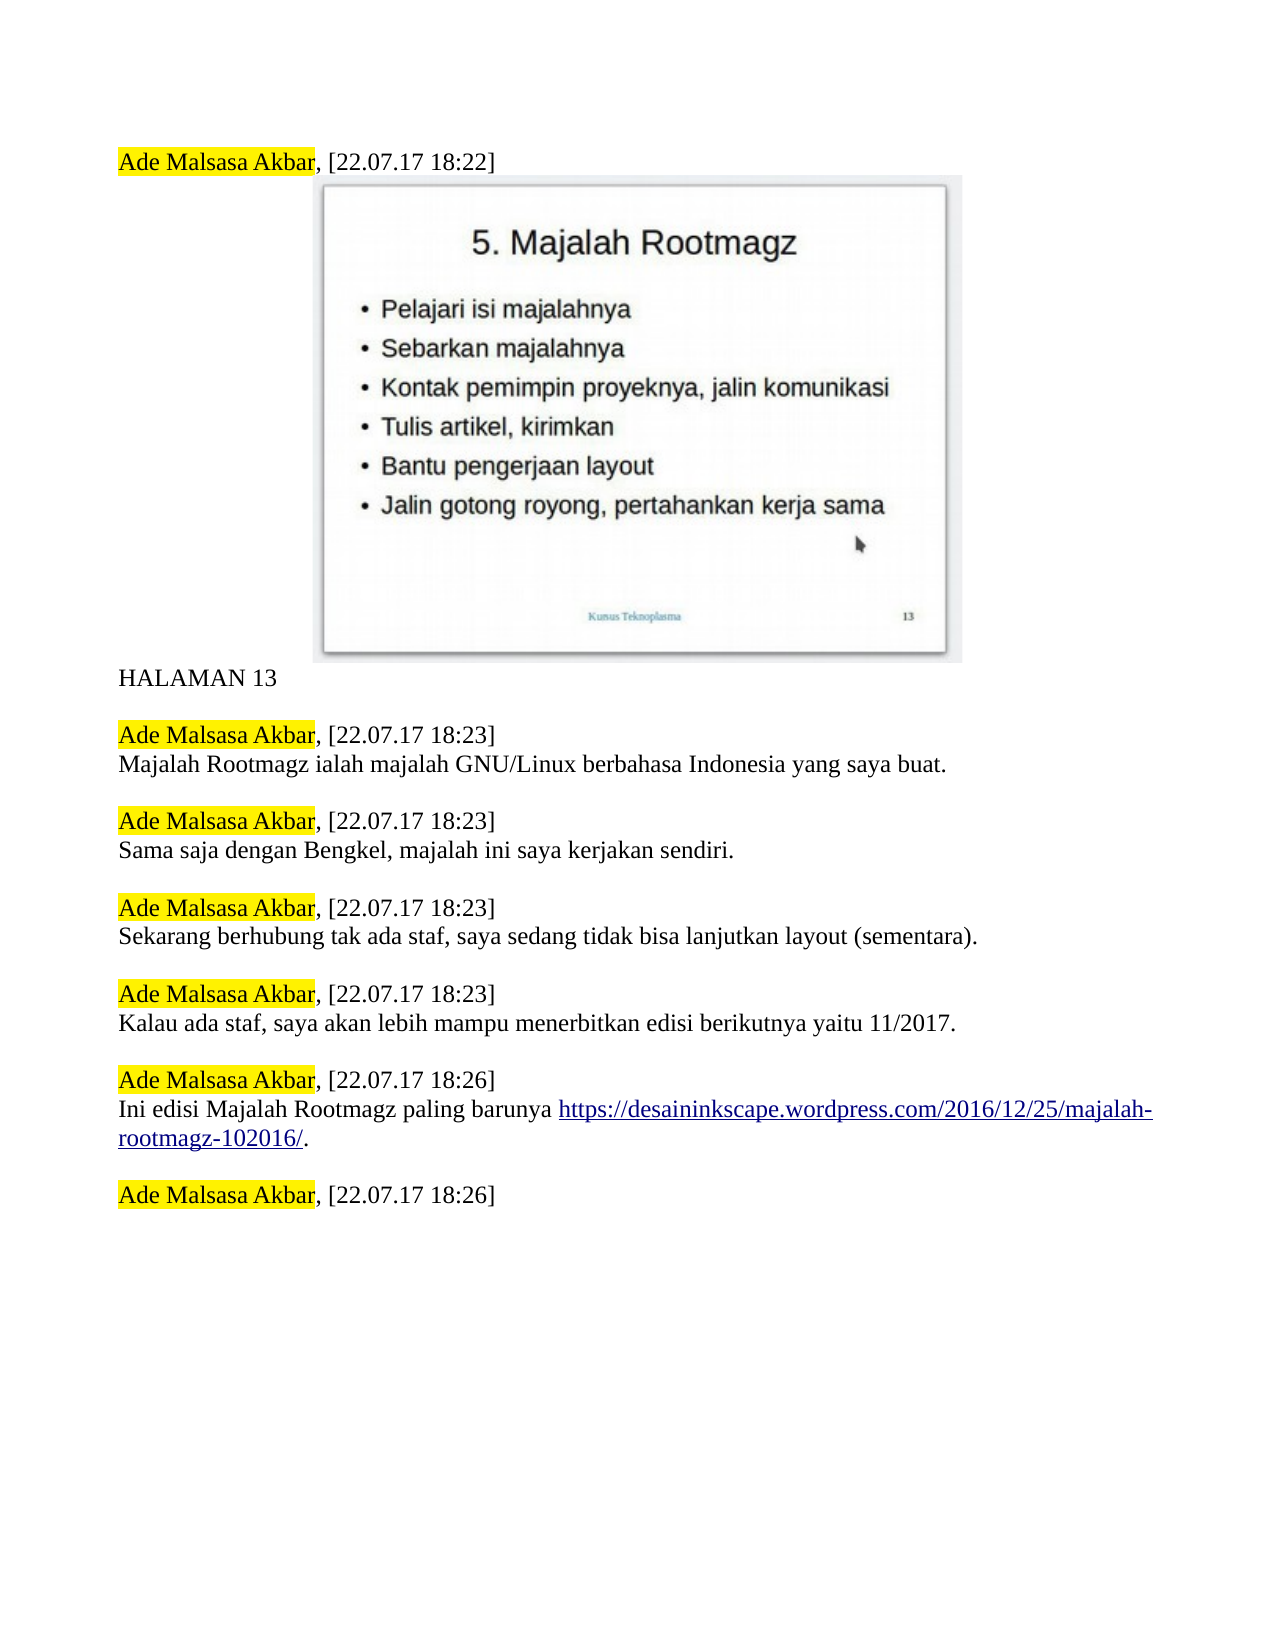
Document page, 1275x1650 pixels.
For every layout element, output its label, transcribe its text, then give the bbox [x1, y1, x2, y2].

text Ade Malsasa Akbar, [22.07.17 18:23] [118, 720, 1157, 749]
text Ade Malsasa Akbar, [22.07.17 18:22] [118, 147, 1157, 176]
text Ade Malsasa Akbar, [22.07.17 18:23] [118, 806, 1157, 835]
text HALAMAN 13 [118, 176, 1157, 691]
text Kalau ada staf, saya akan lebih mampu menerbitkan edisi berikutnya yaitu 11/2017. [118, 1008, 1157, 1036]
text Ade Malsasa Akbar, [22.07.17 18:26] [118, 1180, 1157, 1209]
text Ade Malsasa Akbar, [22.07.17 18:26] [118, 1065, 1157, 1094]
text Ade Malsasa Akbar, [22.07.17 18:23] [118, 893, 1157, 921]
text Sekarang berhubung tak ada staf, saya sedang tidak bisa lanjutkan layout (sementara). [118, 921, 1157, 950]
text Sama saja dengan Bengkel, majalah ini saya kerjakan sendiri. [118, 835, 1157, 864]
text Ade Malsasa Akbar, [22.07.17 18:23] [118, 979, 1157, 1008]
picture [312, 175, 963, 663]
text Ini edisi Majalah Rootmagz paling barunya https://desaininkscape.wordpress.com/2016/12/25/majalah-rootmagz-102016/. [118, 1094, 1157, 1151]
text Majalah Rootmagz ialah majalah GNU/Linux berbahasa Indonesia yang saya buat. [118, 749, 1157, 778]
